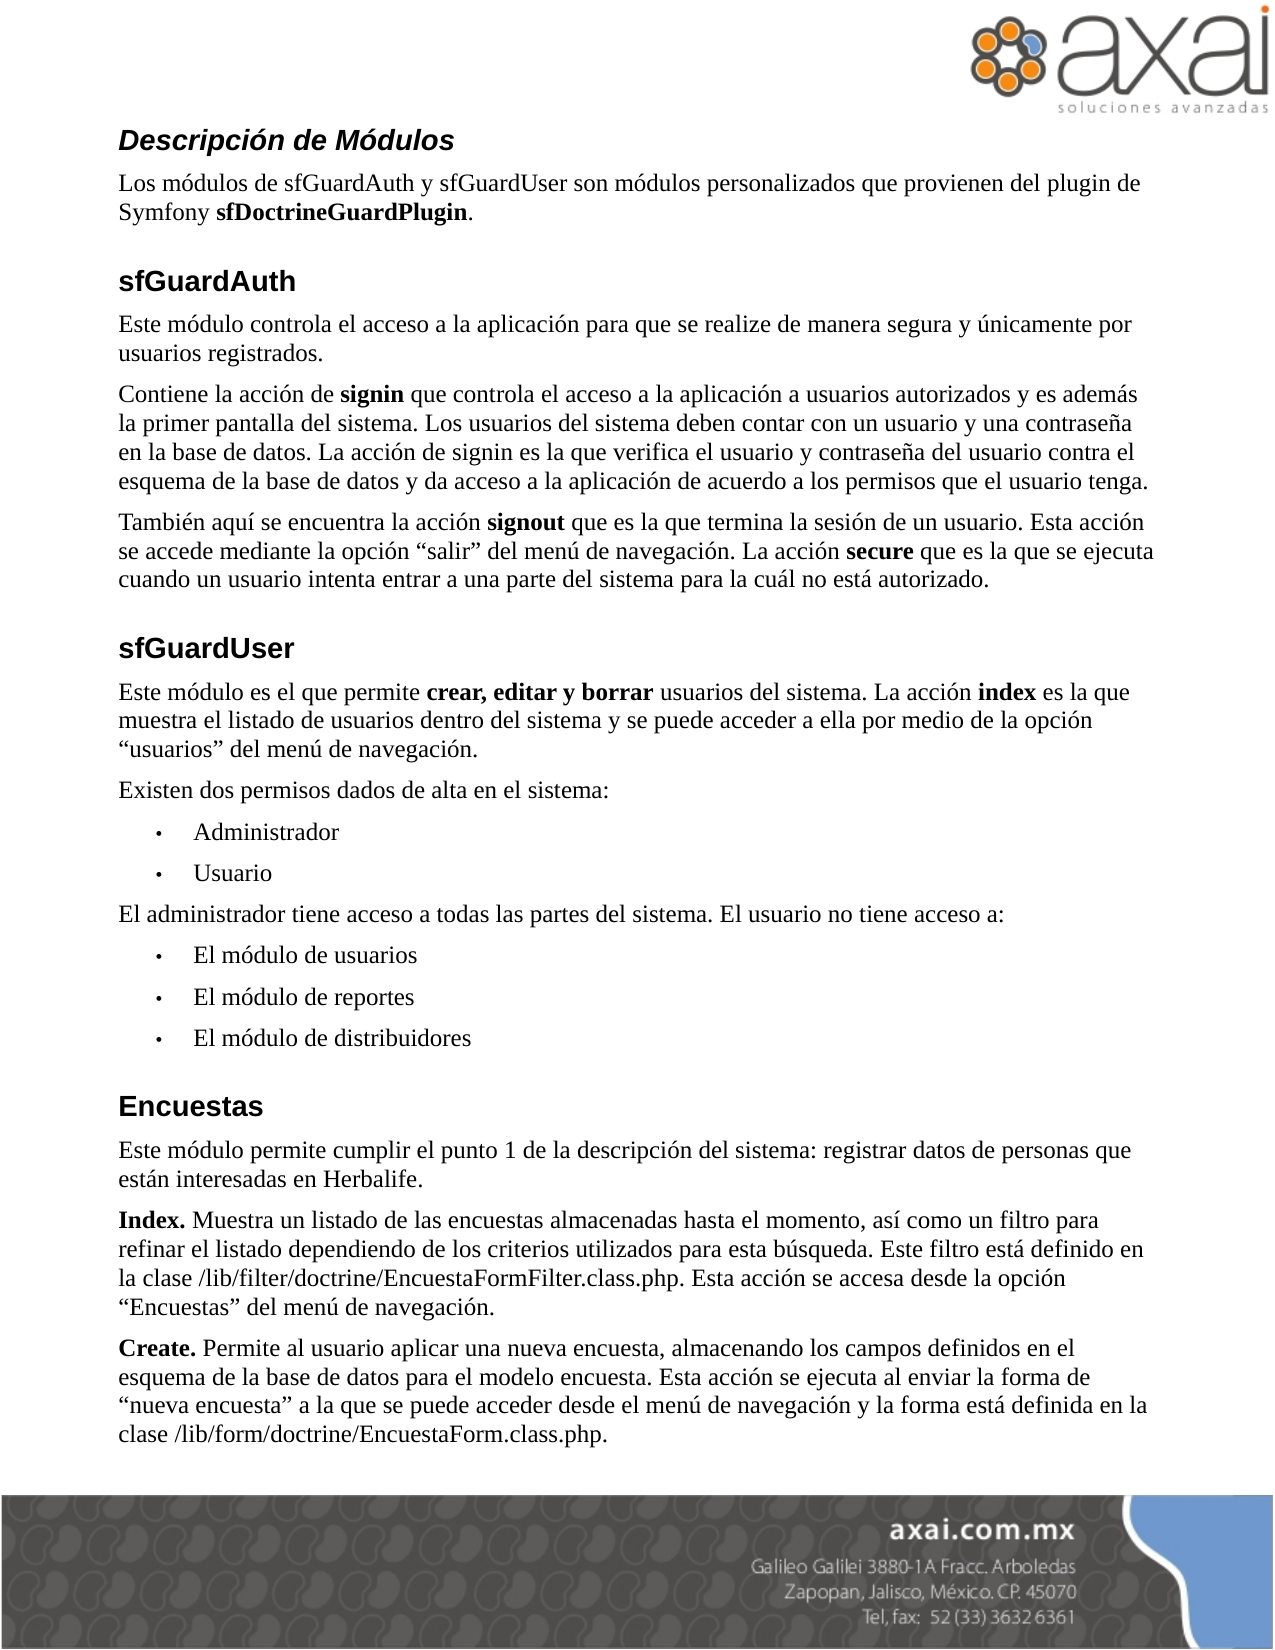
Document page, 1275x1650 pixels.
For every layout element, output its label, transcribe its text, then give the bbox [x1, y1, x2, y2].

picture [968, 1, 1274, 118]
text Existen dos permisos dados de alta en el sistema: [118, 776, 1157, 804]
text Este módulo es el que permite crear, editar y borrar usuarios del sistema. La acción index es la que muestra el listado de usuarios dentro del sistema y se puede acceder a ella por medio de la opción “usuarios” del menú de navegación. [118, 677, 1157, 763]
subtitle sfGuardUser [118, 631, 1157, 664]
text Index. Muestra un listado de las encuestas almacenadas hasta el momento, así como un filtro para refinar el listado dependiendo de los criterios utilizados para esta búsqueda. Este filtro está definido en la clase /lib/filter/doctrine/EncuestaFormFilter.class.php. Esta acción se accesa desde la opción “Encuestas” del menú de navegación. [118, 1205, 1157, 1320]
list Administrador [156, 817, 1157, 846]
text Este módulo permite cumplir el punto 1 de la descripción del sistema: registrar datos de personas que están interesadas en Herbalife. [118, 1135, 1157, 1193]
text Contiene la acción de signin que controla el acceso a la aplicación a usuarios autorizados y es además la primer pantalla del sistema. Los usuarios del sistema deben contar con un usuario y una contraseña en la base de datos. La acción de signin es la que verifica el usuario y contraseña del usuario contra el esquema de la base de datos y da acceso a la aplicación de acuerdo a los permisos que el usuario tenga. [118, 379, 1157, 494]
picture [1, 1495, 1273, 1649]
subtitle sfGuardAuth [118, 263, 1157, 297]
text El administrador tiene acceso a todas las partes del sistema. El usuario no tiene acceso a: [118, 899, 1157, 928]
list El módulo de usuarios [156, 941, 1157, 969]
text También aquí se encuentra la acción signout que es la que termina la sesión de un usuario. Esta acción se accede mediante la opción “salir” del menú de navegación. La acción secure que es la que se ejecuta cuando un usuario intenta entrar a una parte del sistema para la cuál no está autorizado. [118, 507, 1157, 593]
subtitle Descripción de Módulos [118, 122, 1157, 156]
text Los módulos de sfGuardAuth y sfGuardUser son módulos personalizados que provienen del plugin de Symfony sfDoctrineGuardPlugin. [118, 168, 1157, 226]
subtitle Encuestas [118, 1089, 1157, 1123]
list Usuario [156, 858, 1157, 887]
list El módulo de distribuidores [156, 1023, 1157, 1052]
list El módulo de reportes [156, 982, 1157, 1011]
text Este módulo controla el acceso a la aplicación para que se realize de manera segura y únicamente por usuarios registrados. [118, 309, 1157, 367]
text Create. Permite al usuario aplicar una nueva encuesta, almacenando los campos definidos en el esquema de la base de datos para el modelo encuesta. Esta acción se ejecuta al enviar la forma de “nueva encuesta” a la que se puede acceder desde el menú de navegación y la forma está definida en la clase /lib/form/doctrine/EncuestaForm.class.php. [118, 1333, 1157, 1448]
